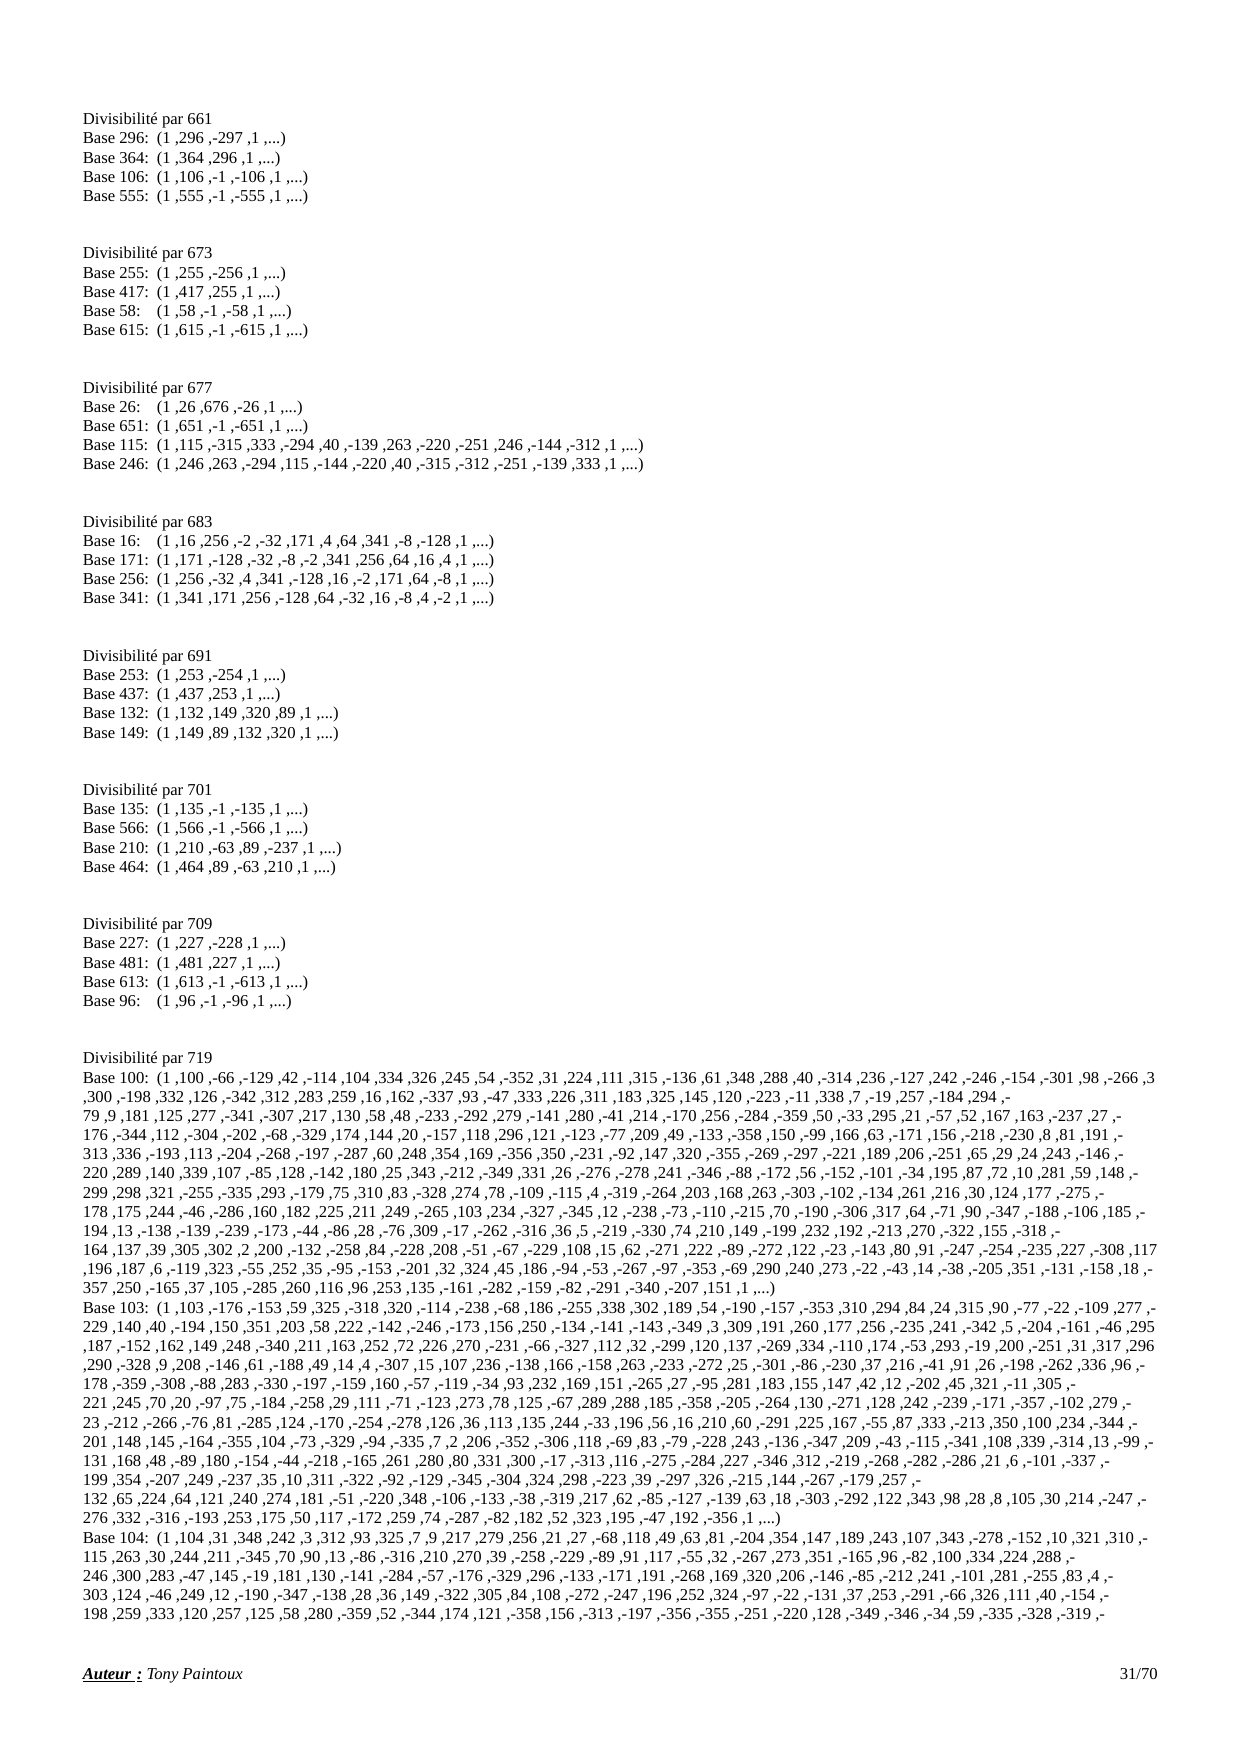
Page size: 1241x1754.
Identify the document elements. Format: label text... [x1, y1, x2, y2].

text Divisibilité par 691 [83, 646, 1157, 665]
text Base 227: (1 ,227 ,-228 ,1 ,...) [83, 933, 1157, 952]
text Base 103: (1 ,103 ,-176 ,-153 ,59 ,325 ,-318 ,320 ,-114 ,-238 ,-68 ,186 ,-255 ,338 ,302 ,189 ,54 ,-190 ,-157 ,-353 ,310 ,294 ,84 ,24 ,315 ,90 ,-77 ,-22 ,-109 ,277 ,-229 ,140 ,40 ,-194 ,150 ,351 ,203 ,58 ,222 ,-142 ,-246 ,-173 ,156 ,250 ,-134 ,-141 ,-143 ,-349 ,3 ,309 ,191 ,260 ,177 ,256 ,-235 ,241 ,-342 ,5 ,-204 ,-161 ,-46 ,295 ,187 ,-152 ,162 ,149 ,248 ,-340 ,211 ,163 ,252 ,72 ,226 ,270 ,-231 ,-66 ,-327 ,112 ,32 ,-299 ,120 ,137 ,-269 ,334 ,-110 ,174 ,-53 ,293 ,-19 ,200 ,-251 ,31 ,317 ,296 ,290 ,-328 ,9 ,208 ,-146 ,61 ,-188 ,49 ,14 ,4 ,-307 ,15 ,107 ,236 ,-138 ,166 ,-158 ,263 ,-233 ,-272 ,25 ,-301 ,-86 ,-230 ,37 ,216 ,-41 ,91 ,26 ,-198 ,-262 ,336 ,96 ,-178 ,-359 ,-308 ,-88 ,283 ,-330 ,-197 ,-159 ,160 ,-57 ,-119 ,-34 ,93 ,232 ,169 ,151 ,-265 ,27 ,-95 ,281 ,183 ,155 ,147 ,42 ,12 ,-202 ,45 ,321 ,-11 ,305 ,-221 ,245 ,70 ,20 ,-97 ,75 ,-184 ,-258 ,29 ,111 ,-71 ,-123 ,273 ,78 ,125 ,-67 ,289 ,288 ,185 ,-358 ,-205 ,-264 ,130 ,-271 ,128 ,242 ,-239 ,-171 ,-357 ,-102 ,279 ,-23 ,-212 ,-266 ,-76 ,81 ,-285 ,124 ,-170 ,-254 ,-278 ,126 ,36 ,113 ,135 ,244 ,-33 ,196 ,56 ,16 ,210 ,60 ,-291 ,225 ,167 ,-55 ,87 ,333 ,-213 ,350 ,100 ,234 ,-344 ,-201 ,148 ,145 ,-164 ,-355 ,104 ,-73 ,-329 ,-94 ,-335 ,7 ,2 ,206 ,-352 ,-306 ,118 ,-69 ,83 ,-79 ,-228 ,243 ,-136 ,-347 ,209 ,-43 ,-115 ,-341 ,108 ,339 ,-314 ,13 ,-99 ,-131 ,168 ,48 ,-89 ,180 ,-154 ,-44 ,-218 ,-165 ,261 ,280 ,80 ,331 ,300 ,-17 ,-313 ,116 ,-275 ,-284 ,227 ,-346 ,312 ,-219 ,-268 ,-282 ,-286 ,21 ,6 ,-101 ,-337 ,-199 ,354 ,-207 ,249 ,-237 ,35 ,10 ,311 ,-322 ,-92 ,-129 ,-345 ,-304 ,324 ,298 ,-223 ,39 ,-297 ,326 ,-215 ,144 ,-267 ,-179 ,257 ,-132 ,65 ,224 ,64 ,121 ,240 ,274 ,181 ,-51 ,-220 ,348 ,-106 ,-133 ,-38 ,-319 ,217 ,62 ,-85 ,-127 ,-139 ,63 ,18 ,-303 ,-292 ,122 ,343 ,98 ,28 ,8 ,105 ,30 ,214 ,-247 ,-276 ,332 ,-316 ,-193 ,253 ,175 ,50 ,117 ,-172 ,259 ,74 ,-287 ,-82 ,182 ,52 ,323 ,195 ,-47 ,192 ,-356 ,1 ,...) [83, 1297, 1157, 1527]
text Divisibilité par 701 [83, 780, 1157, 799]
text Base 58: (1 ,58 ,-1 ,-58 ,1 ,...) [83, 301, 1157, 320]
text Divisibilité par 709 [83, 914, 1157, 933]
text Base 296: (1 ,296 ,-297 ,1 ,...) [83, 128, 1157, 147]
text Base 149: (1 ,149 ,89 ,132 ,320 ,1 ,...) [83, 722, 1157, 742]
text Base 135: (1 ,135 ,-1 ,-135 ,1 ,...) [83, 799, 1157, 818]
text Base 210: (1 ,210 ,-63 ,89 ,-237 ,1 ,...) [83, 837, 1157, 857]
text Base 171: (1 ,171 ,-128 ,-32 ,-8 ,-2 ,341 ,256 ,64 ,16 ,4 ,1 ,...) [83, 550, 1157, 569]
text Base 437: (1 ,437 ,253 ,1 ,...) [83, 684, 1157, 703]
text Base 555: (1 ,555 ,-1 ,-555 ,1 ,...) [83, 186, 1157, 205]
text Base 100: (1 ,100 ,-66 ,-129 ,42 ,-114 ,104 ,334 ,326 ,245 ,54 ,-352 ,31 ,224 ,111 ,315 ,-136 ,61 ,348 ,288 ,40 ,-314 ,236 ,-127 ,242 ,-246 ,-154 ,-301 ,98 ,-266 ,3 ,300 ,-198 ,332 ,126 ,-342 ,312 ,283 ,259 ,16 ,162 ,-337 ,93 ,-47 ,333 ,226 ,311 ,183 ,325 ,145 ,120 ,-223 ,-11 ,338 ,7 ,-19 ,257 ,-184 ,294 ,-79 ,9 ,181 ,125 ,277 ,-341 ,-307 ,217 ,130 ,58 ,48 ,-233 ,-292 ,279 ,-141 ,280 ,-41 ,214 ,-170 ,256 ,-284 ,-359 ,50 ,-33 ,295 ,21 ,-57 ,52 ,167 ,163 ,-237 ,27 ,-176 ,-344 ,112 ,-304 ,-202 ,-68 ,-329 ,174 ,144 ,20 ,-157 ,118 ,296 ,121 ,-123 ,-77 ,209 ,49 ,-133 ,-358 ,150 ,-99 ,166 ,63 ,-171 ,156 ,-218 ,-230 ,8 ,81 ,191 ,-313 ,336 ,-193 ,113 ,-204 ,-268 ,-197 ,-287 ,60 ,248 ,354 ,169 ,-356 ,350 ,-231 ,-92 ,147 ,320 ,-355 ,-269 ,-297 ,-221 ,189 ,206 ,-251 ,65 ,29 ,24 ,243 ,-146 ,-220 ,289 ,140 ,339 ,107 ,-85 ,128 ,-142 ,180 ,25 ,343 ,-212 ,-349 ,331 ,26 ,-276 ,-278 ,241 ,-346 ,-88 ,-172 ,56 ,-152 ,-101 ,-34 ,195 ,87 ,72 ,10 ,281 ,59 ,148 ,-299 ,298 ,321 ,-255 ,-335 ,293 ,-179 ,75 ,310 ,83 ,-328 ,274 ,78 ,-109 ,-115 ,4 ,-319 ,-264 ,203 ,168 ,263 ,-303 ,-102 ,-134 ,261 ,216 ,30 ,124 ,177 ,-275 ,-178 ,175 ,244 ,-46 ,-286 ,160 ,182 ,225 ,211 ,249 ,-265 ,103 ,234 ,-327 ,-345 ,12 ,-238 ,-73 ,-110 ,-215 ,70 ,-190 ,-306 ,317 ,64 ,-71 ,90 ,-347 ,-188 ,-106 ,185 ,-194 ,13 ,-138 ,-139 ,-239 ,-173 ,-44 ,-86 ,28 ,-76 ,309 ,-17 ,-262 ,-316 ,36 ,5 ,-219 ,-330 ,74 ,210 ,149 ,-199 ,232 ,192 ,-213 ,270 ,-322 ,155 ,-318 ,-164 ,137 ,39 ,305 ,302 ,2 ,200 ,-132 ,-258 ,84 ,-228 ,208 ,-51 ,-67 ,-229 ,108 ,15 ,62 ,-271 ,222 ,-89 ,-272 ,122 ,-23 ,-143 ,80 ,91 ,-247 ,-254 ,-235 ,227 ,-308 ,117 ,196 ,187 ,6 ,-119 ,323 ,-55 ,252 ,35 ,-95 ,-153 ,-201 ,32 ,324 ,45 ,186 ,-94 ,-53 ,-267 ,-97 ,-353 ,-69 ,290 ,240 ,273 ,-22 ,-43 ,14 ,-38 ,-205 ,351 ,-131 ,-158 ,18 ,-357 ,250 ,-165 ,37 ,105 ,-285 ,260 ,116 ,96 ,253 ,135 ,-161 ,-282 ,-159 ,-82 ,-291 ,-340 ,-207 ,151 ,1 ,...) [83, 1067, 1157, 1297]
text Base 566: (1 ,566 ,-1 ,-566 ,1 ,...) [83, 818, 1157, 837]
text Divisibilité par 677 [83, 377, 1157, 397]
text Base 464: (1 ,464 ,89 ,-63 ,210 ,1 ,...) [83, 857, 1157, 876]
text Base 417: (1 ,417 ,255 ,1 ,...) [83, 282, 1157, 301]
text Base 96: (1 ,96 ,-1 ,-96 ,1 ,...) [83, 991, 1157, 1010]
text Base 16: (1 ,16 ,256 ,-2 ,-32 ,171 ,4 ,64 ,341 ,-8 ,-128 ,1 ,...) [83, 531, 1157, 550]
text Base 115: (1 ,115 ,-315 ,333 ,-294 ,40 ,-139 ,263 ,-220 ,-251 ,246 ,-144 ,-312 ,1 ,...) [83, 435, 1157, 454]
text Base 106: (1 ,106 ,-1 ,-106 ,1 ,...) [83, 167, 1157, 186]
text Divisibilité par 719 [83, 1048, 1157, 1067]
text Base 613: (1 ,613 ,-1 ,-613 ,1 ,...) [83, 972, 1157, 991]
text Base 132: (1 ,132 ,149 ,320 ,89 ,1 ,...) [83, 703, 1157, 722]
text Base 253: (1 ,253 ,-254 ,1 ,...) [83, 665, 1157, 684]
text Divisibilité par 683 [83, 512, 1157, 531]
text Base 26: (1 ,26 ,676 ,-26 ,1 ,...) [83, 397, 1157, 416]
text Divisibilité par 673 [83, 243, 1157, 262]
text Base 246: (1 ,246 ,263 ,-294 ,115 ,-144 ,-220 ,40 ,-315 ,-312 ,-251 ,-139 ,333 ,1 ,...) [83, 454, 1157, 473]
text Base 651: (1 ,651 ,-1 ,-651 ,1 ,...) [83, 416, 1157, 435]
text Base 341: (1 ,341 ,171 ,256 ,-128 ,64 ,-32 ,16 ,-8 ,4 ,-2 ,1 ,...) [83, 588, 1157, 607]
text Divisibilité par 661 [83, 109, 1157, 128]
text Base 256: (1 ,256 ,-32 ,4 ,341 ,-128 ,16 ,-2 ,171 ,64 ,-8 ,1 ,...) [83, 569, 1157, 588]
text Base 364: (1 ,364 ,296 ,1 ,...) [83, 147, 1157, 167]
text Base 481: (1 ,481 ,227 ,1 ,...) [83, 952, 1157, 972]
text Base 104: (1 ,104 ,31 ,348 ,242 ,3 ,312 ,93 ,325 ,7 ,9 ,217 ,279 ,256 ,21 ,27 ,-68 ,118 ,49 ,63 ,81 ,-204 ,354 ,147 ,189 ,243 ,107 ,343 ,-278 ,-152 ,10 ,321 ,310 ,-115 ,263 ,30 ,244 ,211 ,-345 ,70 ,90 ,13 ,-86 ,-316 ,210 ,270 ,39 ,-258 ,-229 ,-89 ,91 ,117 ,-55 ,32 ,-267 ,273 ,351 ,-165 ,96 ,-82 ,100 ,334 ,224 ,288 ,-246 ,300 ,283 ,-47 ,145 ,-19 ,181 ,130 ,-141 ,-284 ,-57 ,-176 ,-329 ,296 ,-133 ,-171 ,191 ,-268 ,169 ,320 ,206 ,-146 ,-85 ,-212 ,241 ,-101 ,281 ,-255 ,83 ,4 ,-303 ,124 ,-46 ,249 ,12 ,-190 ,-347 ,-138 ,28 ,36 ,149 ,-322 ,305 ,84 ,108 ,-272 ,-247 ,196 ,252 ,324 ,-97 ,-22 ,-131 ,37 ,253 ,-291 ,-66 ,326 ,111 ,40 ,-154 ,-198 ,259 ,333 ,120 ,257 ,125 ,58 ,280 ,-359 ,52 ,-344 ,174 ,121 ,-358 ,156 ,-313 ,-197 ,-356 ,-355 ,-251 ,-220 ,128 ,-349 ,-346 ,-34 ,59 ,-335 ,-328 ,-319 ,- [83, 1527, 1157, 1623]
text Base 615: (1 ,615 ,-1 ,-615 ,1 ,...) [83, 320, 1157, 339]
text Base 255: (1 ,255 ,-256 ,1 ,...) [83, 262, 1157, 282]
